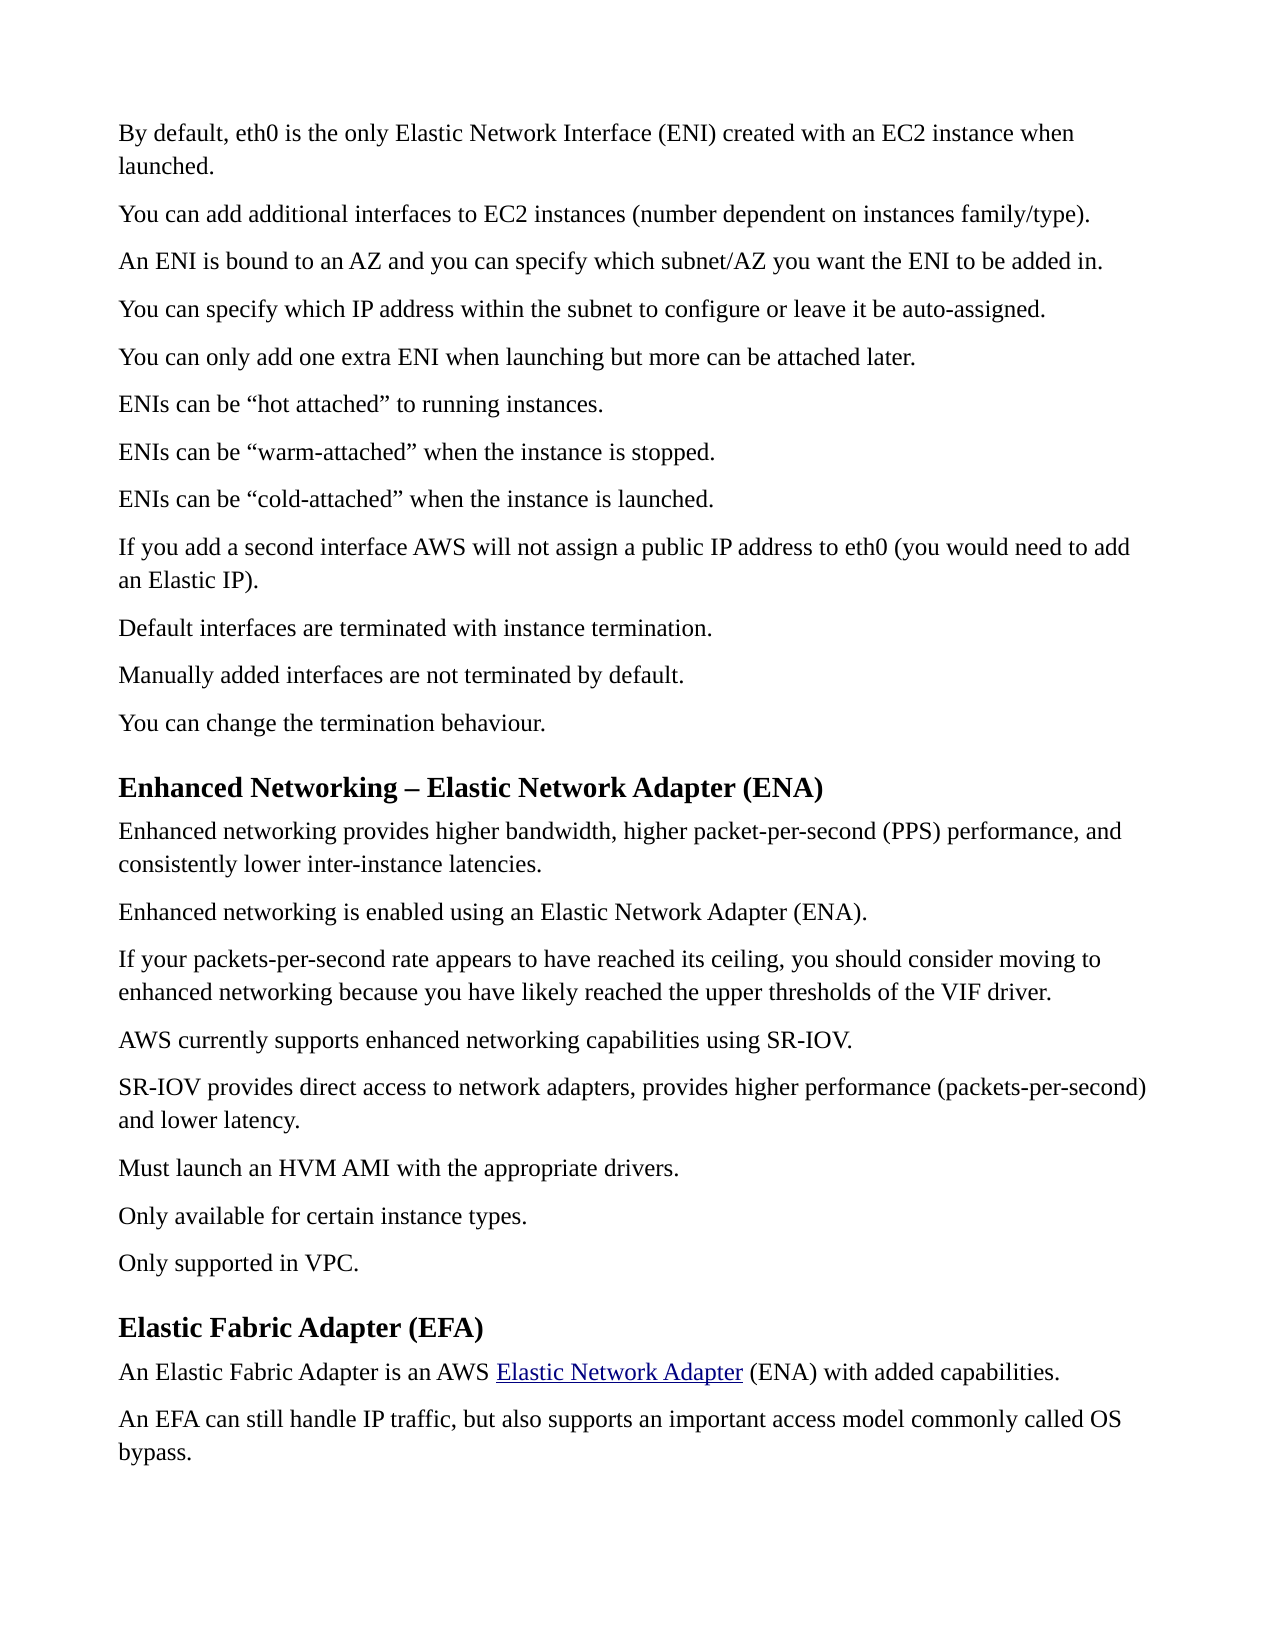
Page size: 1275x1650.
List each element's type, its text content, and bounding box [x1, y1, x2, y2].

text An ENI is bound to an AZ and you can specify which subnet/AZ you want the ENI to be added in. [118, 246, 1157, 275]
text You can add additional interfaces to EC2 instances (number dependent on instances family/type). [118, 199, 1157, 227]
text ENIs can be “warm-attached” when the instance is stopped. [118, 437, 1157, 466]
text By default, eth0 is the only Elastic Network Interface (ENI) created with an EC2 instance when launched. [118, 118, 1157, 180]
text Manually added interfaces are not terminated by default. [118, 660, 1157, 689]
subtitle Enhanced Networking – Elastic Network Adapter (ENA) [118, 770, 1157, 803]
text If your packets-per-second rate appears to have reached its ceiling, you should consider moving to enhanced networking because you have likely reached the upper thresholds of the VIF driver. [118, 944, 1157, 1006]
text Only available for certain instance types. [118, 1201, 1157, 1229]
text ENIs can be “cold-attached” when the instance is launched. [118, 484, 1157, 513]
text ENIs can be “hot attached” to running instances. [118, 389, 1157, 418]
text Must launch an HVM AMI with the appropriate drivers. [118, 1153, 1157, 1182]
text Default interfaces are terminated with instance termination. [118, 613, 1157, 641]
text An EFA can still handle IP traffic, but also supports an important access model commonly called OS bypass. [118, 1404, 1157, 1466]
subtitle Elastic Fabric Adapter (EFA) [118, 1311, 1157, 1344]
text You can specify which IP address within the subnet to configure or leave it be auto-assigned. [118, 294, 1157, 323]
text An Elastic Fabric Adapter is an AWS Elastic Network Adapter (ENA) with added capabilities. [118, 1357, 1157, 1385]
text Enhanced networking is enabled using an Elastic Network Adapter (ENA). [118, 897, 1157, 925]
text If you add a second interface AWS will not assign a public IP address to eth0 (you would need to add an Elastic IP). [118, 532, 1157, 594]
text You can only add one extra ENI when launching but more can be attached later. [118, 342, 1157, 370]
text SR-IOV provides direct access to network adapters, provides higher performance (packets-per-second) and lower latency. [118, 1072, 1157, 1134]
text AWS currently supports enhanced networking capabilities using SR-IOV. [118, 1025, 1157, 1054]
text Enhanced networking provides higher bandwidth, higher packet-per-second (PPS) performance, and consistently lower inter-instance latencies. [118, 816, 1157, 878]
text Only supported in VPC. [118, 1248, 1157, 1277]
text You can change the termination behaviour. [118, 708, 1157, 737]
